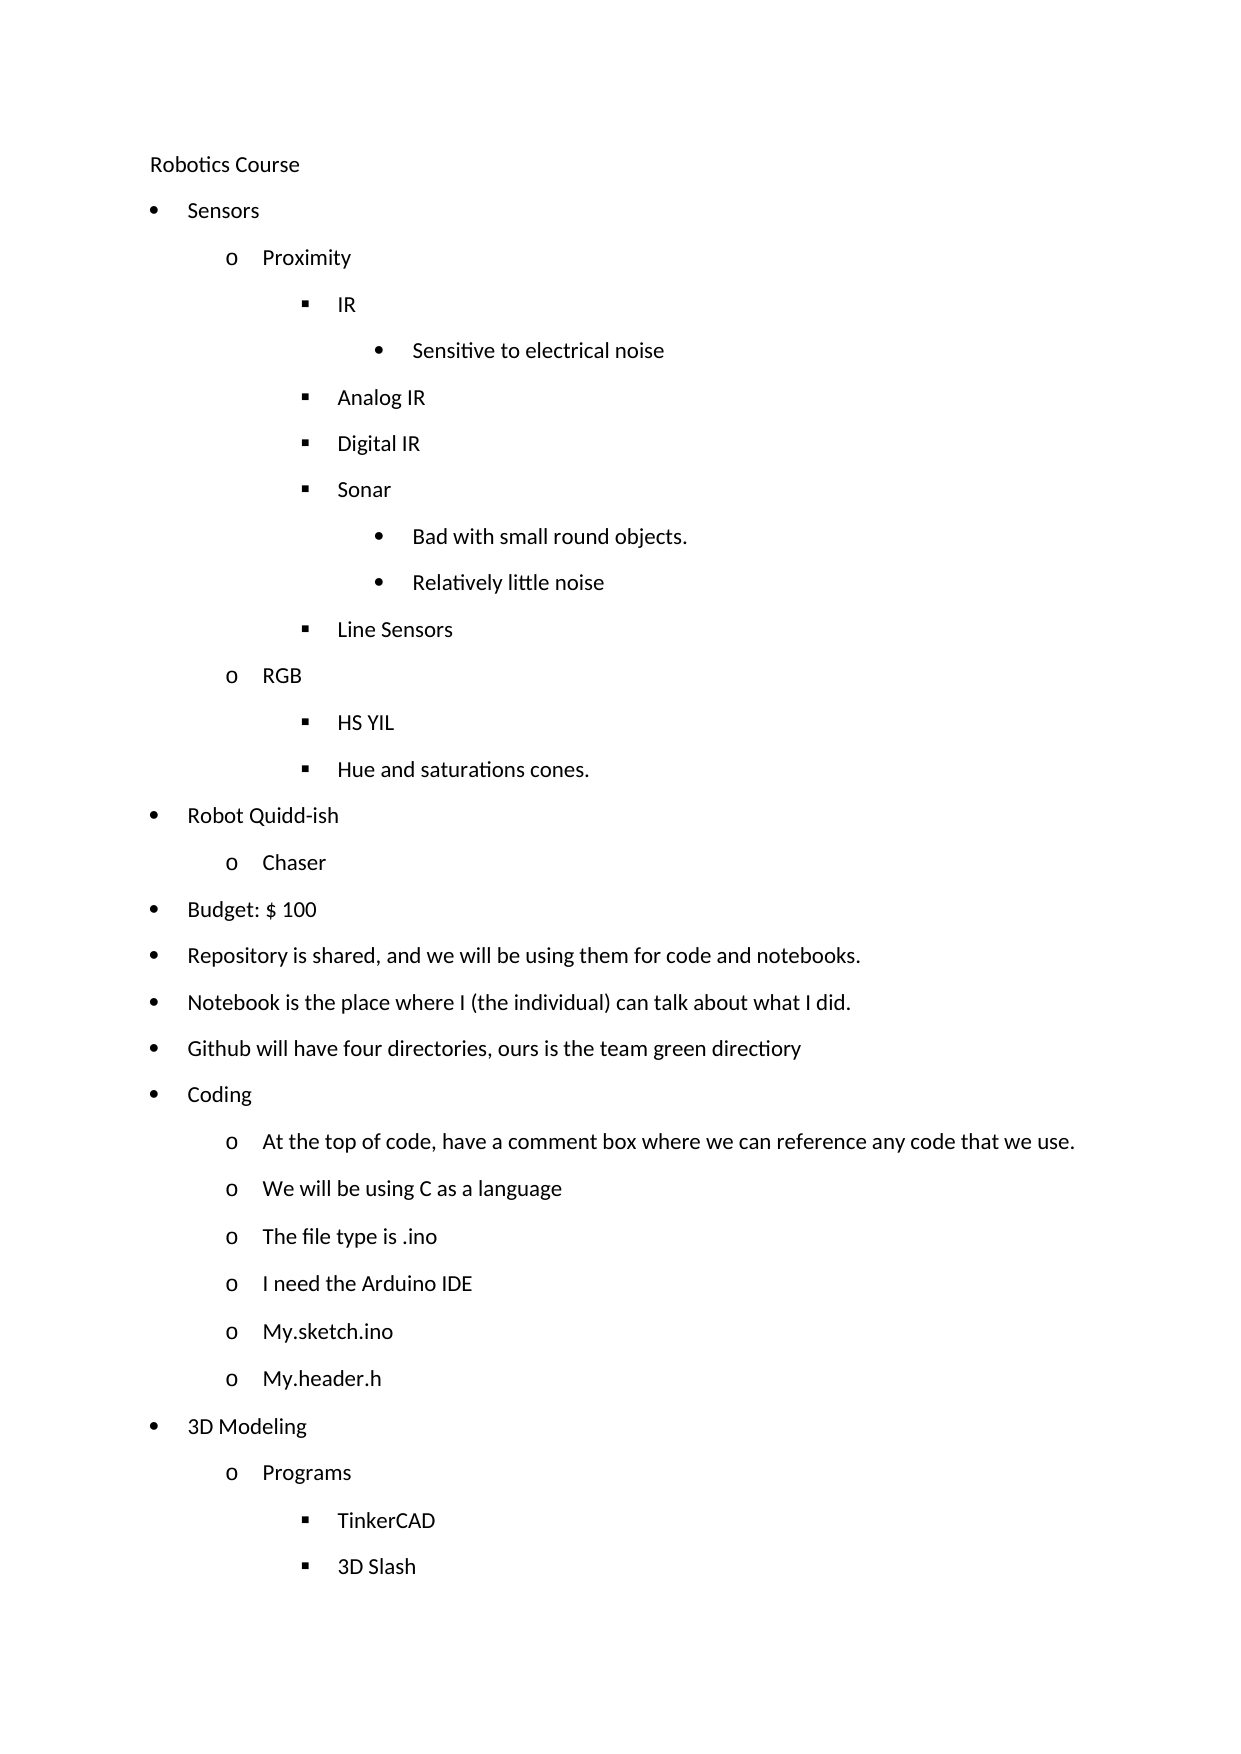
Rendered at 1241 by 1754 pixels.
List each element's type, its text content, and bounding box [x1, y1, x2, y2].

list My.sketch.ino [225, 1317, 1090, 1346]
list Programs [225, 1458, 1090, 1487]
list Notebook is the place where I (the individual) can talk about what I did. [150, 988, 1090, 1016]
list IR [300, 290, 1090, 318]
list My.header.h [225, 1364, 1090, 1393]
list TinkerCAD [300, 1506, 1090, 1534]
list Sonar [300, 476, 1090, 504]
list RGB [225, 661, 1090, 690]
list Chaser [225, 848, 1090, 877]
list Github will have four directories, ours is the team green directiory [150, 1034, 1090, 1062]
list Analog IR [300, 383, 1090, 411]
list The file type is .ino [225, 1222, 1090, 1251]
list Hue and saturations cones. [300, 755, 1090, 783]
list Robot Quidd-ish [150, 801, 1090, 829]
list 3D Slash [300, 1552, 1090, 1580]
list I need the Arduino IDE [225, 1269, 1090, 1298]
list At the top of code, have a comment box where we can reference any code that we use. [225, 1127, 1090, 1156]
list We will be using C as a language [225, 1174, 1090, 1203]
list HS YIL [300, 708, 1090, 737]
list Line Sensors [300, 615, 1090, 643]
list 3D Modeling [150, 1412, 1090, 1440]
list Bad with small round objects. [375, 522, 1090, 550]
list Sensitive to electrical noise [375, 337, 1090, 364]
list Digital IR [300, 429, 1090, 457]
list Relatively little noise [375, 568, 1090, 596]
list Repository is shared, and we will be using them for code and notebooks. [150, 941, 1090, 969]
list Proximity [225, 243, 1090, 272]
list Budget: $ 100 [150, 895, 1090, 923]
list Coding [150, 1081, 1090, 1108]
list Sensors [150, 196, 1090, 224]
text Robotics Course [150, 150, 1090, 178]
